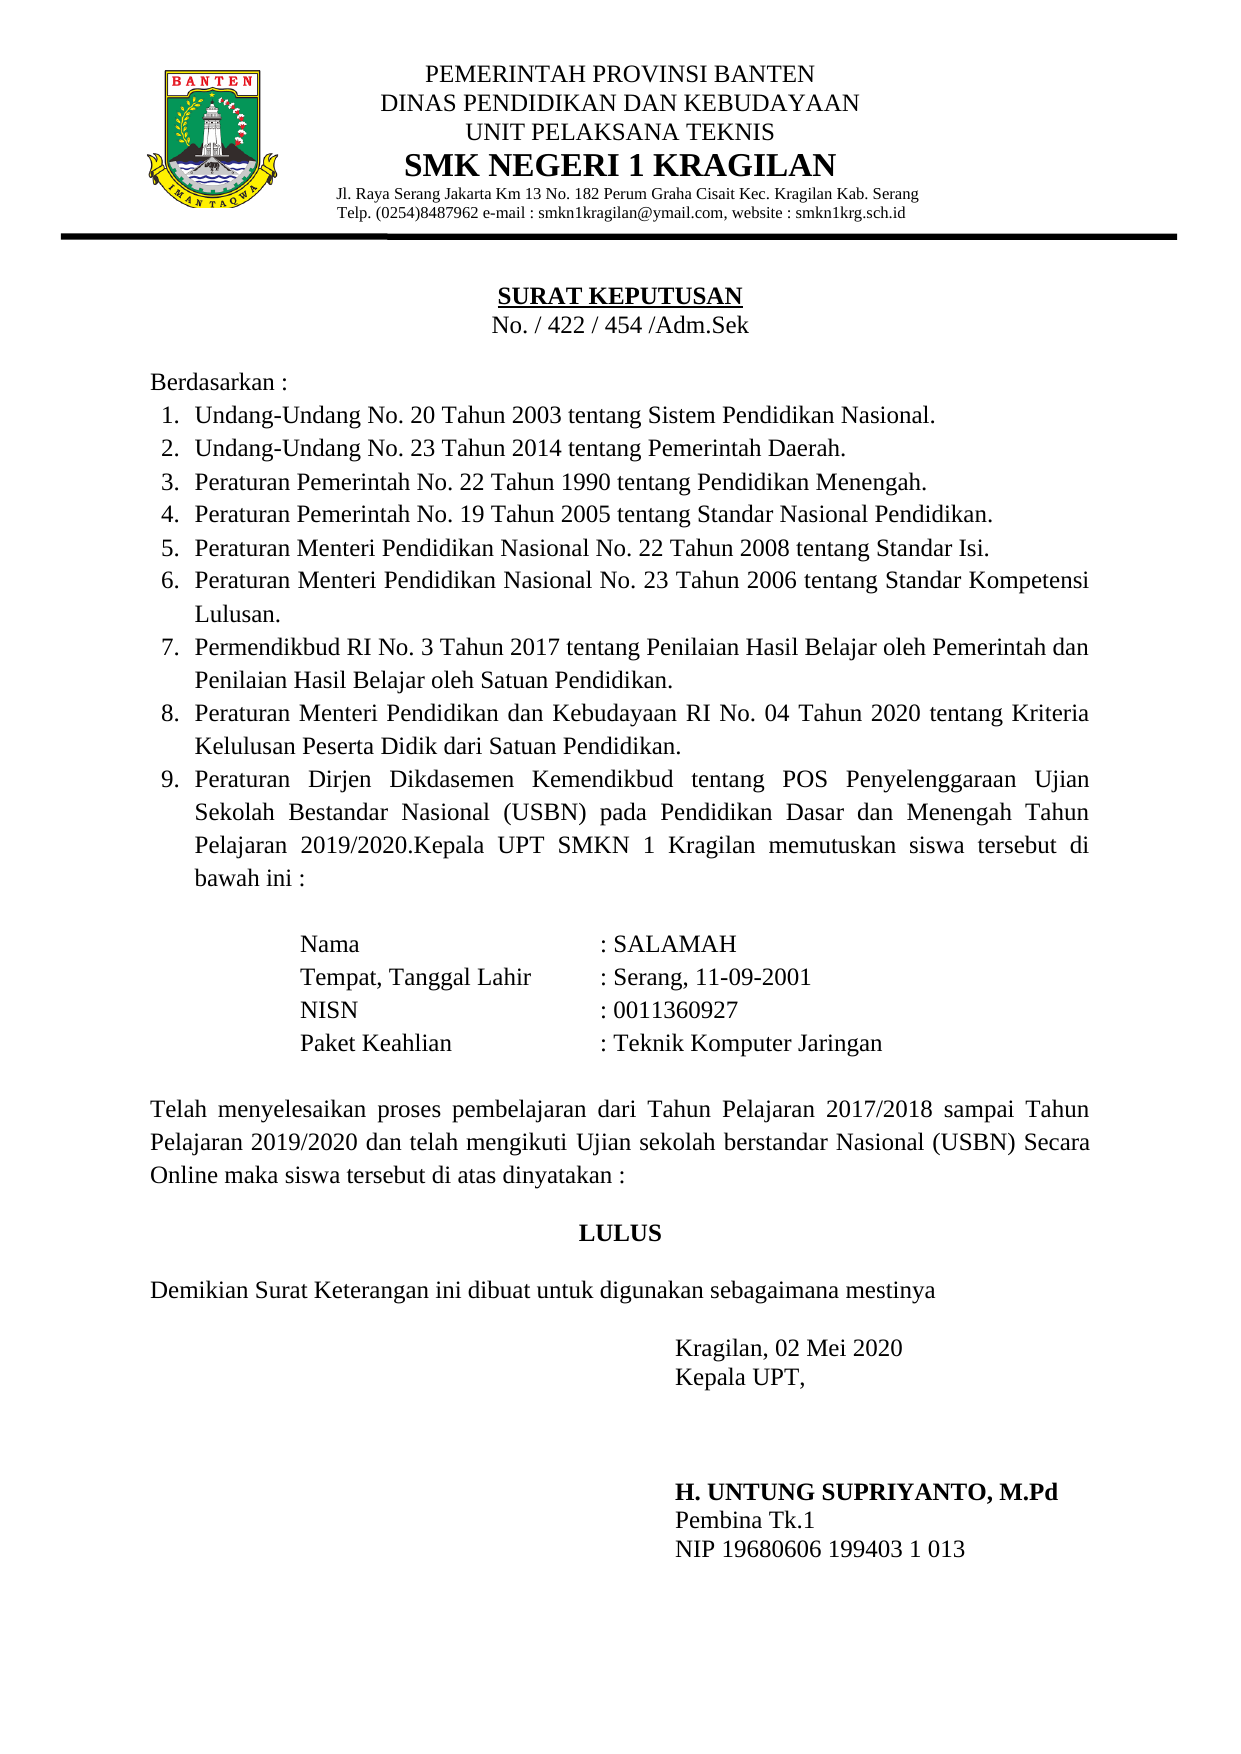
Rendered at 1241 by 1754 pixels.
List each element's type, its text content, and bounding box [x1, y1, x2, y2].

list Peraturan Pemerintah No. 22 Tahun 1990 tentang Pendidikan Menengah. [179, 467, 1090, 495]
picture [146, 70, 279, 208]
list Permendikbud RI No. 3 Tahun 2017 tentang Penilaian Hasil Belajar oleh Pemerintah dan Penilaian Hasil Belajar oleh Satuan Pendidikan. [179, 632, 1090, 693]
text Berdasarkan : [150, 367, 1090, 396]
text No. / 422 / 454 /Adm.Sek [150, 310, 1090, 339]
text H. UNTUNG SUPRIYANTO, M.Pd [150, 1477, 1090, 1506]
list Peraturan Menteri Pendidikan Nasional No. 23 Tahun 2006 tentang Standar Kompetensi Lulusan. [179, 566, 1090, 627]
list Peraturan Pemerintah No. 19 Tahun 2005 tentang Standar Nasional Pendidikan. [179, 499, 1090, 528]
text Telah menyelesaikan proses pembelajaran dari Tahun Pelajaran 2017/2018 sampai Tahun Pelajaran 2019/2020 dan telah mengikuti Ujian sekolah berstandar Nasional (USBN) Secara Online maka siswa tersebut di atas dinyatakan : [150, 1094, 1090, 1189]
text Tempat, Tanggal Lahir : Serang, 11-09-2001 [150, 962, 1090, 991]
text Kragilan, 02 Mei 2020 [150, 1333, 1090, 1362]
text Kepala UPT, [150, 1362, 1090, 1391]
text NISN : 0011360927 [150, 995, 1090, 1024]
list Undang-Undang No. 20 Tahun 2003 tentang Sistem Pendidikan Nasional. [179, 401, 1090, 429]
text Pembina Tk.1 [150, 1506, 1090, 1534]
text NIP 19680606 199403 1 013 [150, 1534, 1090, 1563]
text LULUS [150, 1218, 1090, 1247]
text Demikian Surat Keterangan ini dibuat untuk digunakan sebagaimana mestinya [150, 1276, 1090, 1304]
text Paket Keahlian : Teknik Komputer Jaringan [150, 1028, 1090, 1057]
list Peraturan Dirjen Dikdasemen Kemendikbud tentang POS Penyelenggaraan Ujian Sekolah Bestandar Nasional (USBN) pada Pendidikan Dasar dan Menengah Tahun Pelajaran 2019/2020.Kepala UPT SMKN 1 Kragilan memutuskan siswa tersebut di bawah ini : [179, 764, 1090, 892]
text Nama : SALAMAH [150, 929, 1090, 958]
list Peraturan Menteri Pendidikan dan Kebudayaan RI No. 04 Tahun 2020 tentang Kriteria Kelulusan Peserta Didik dari Satuan Pendidikan. [179, 698, 1090, 759]
text SURAT KEPUTUSAN [150, 281, 1090, 310]
list Peraturan Menteri Pendidikan Nasional No. 22 Tahun 2008 tentang Standar Isi. [179, 533, 1090, 561]
list Undang-Undang No. 23 Tahun 2014 tentang Pemerintah Daerah. [179, 433, 1090, 462]
